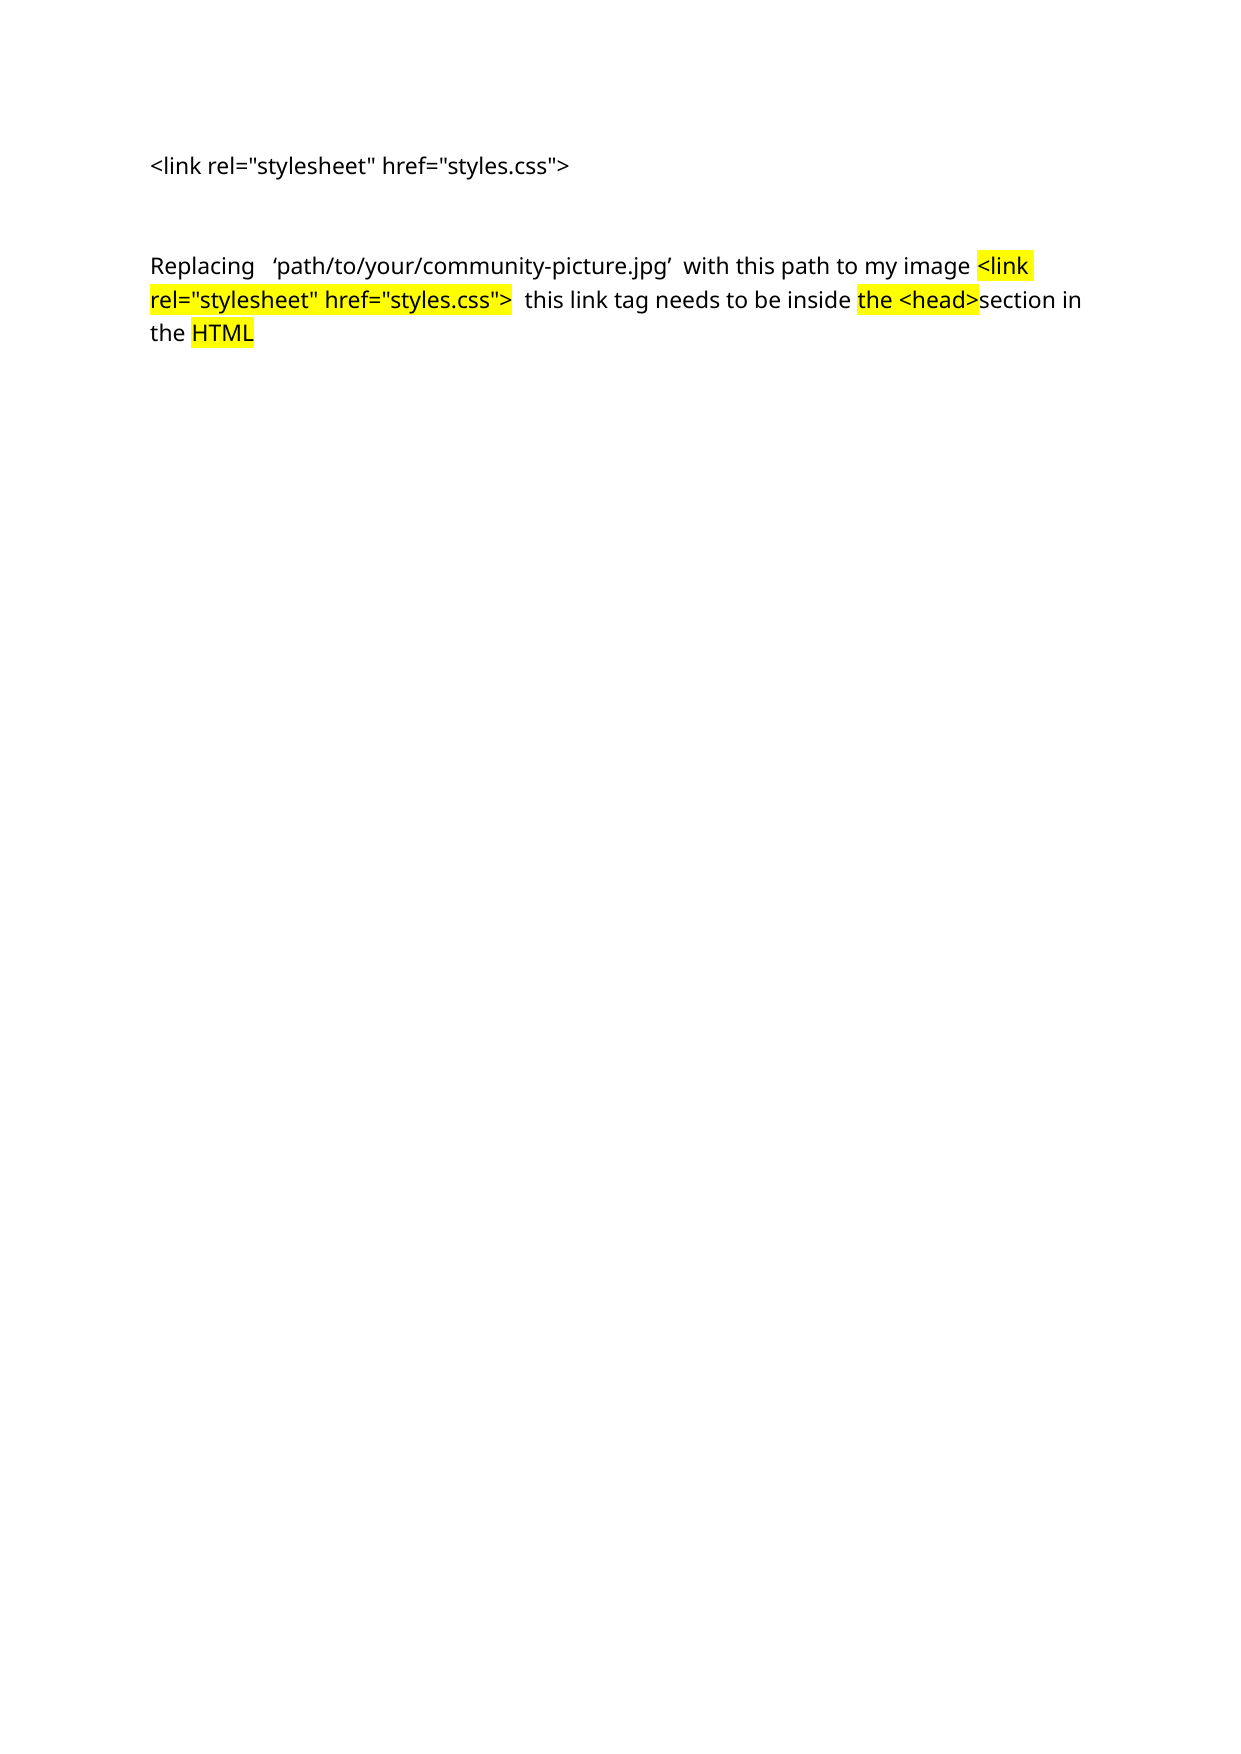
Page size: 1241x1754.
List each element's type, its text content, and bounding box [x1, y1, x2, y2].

text Replacing ‘path/to/your/community-picture.jpg’ with this path to my image <link rel="stylesheet" href="styles.css"> this link tag needs to be inside the <head>section in the HTML [150, 250, 1090, 348]
text <link rel="stylesheet" href="styles.css"> [150, 150, 1090, 181]
